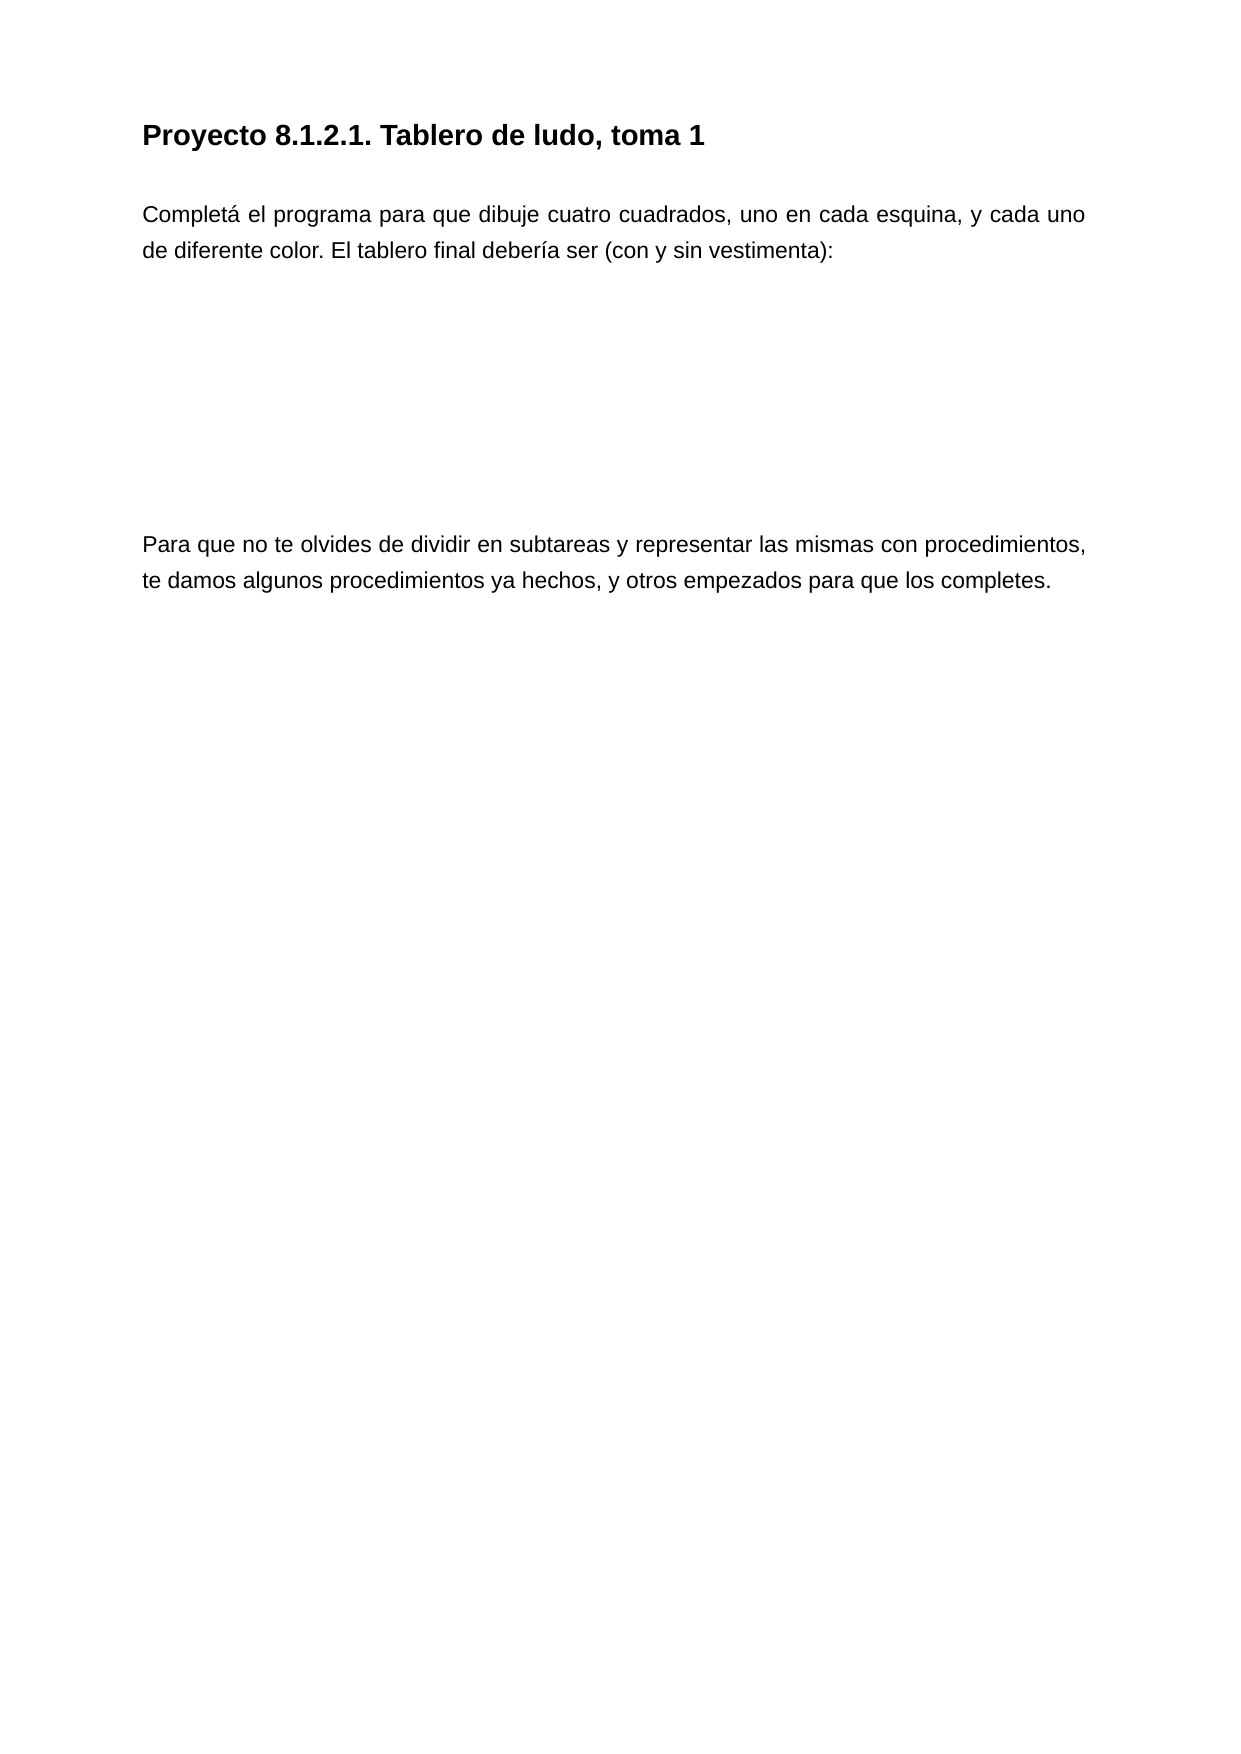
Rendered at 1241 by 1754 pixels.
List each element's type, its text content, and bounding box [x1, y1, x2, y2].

text Proyecto 8.1.2.1. Tablero de ludo, toma 1 [142, 118, 1087, 152]
text Para que no te olvides de dividir en subtareas y representar las mismas con procedimientos, te damos algunos procedimientos ya hechos, y otros empezados para que los completes. [142, 531, 1087, 594]
text Completá el programa para que dibuje cuatro cuadrados, uno en cada esquina, y cada uno de diferente color. El tablero final debería ser (con y sin vestimenta): [142, 201, 1087, 263]
